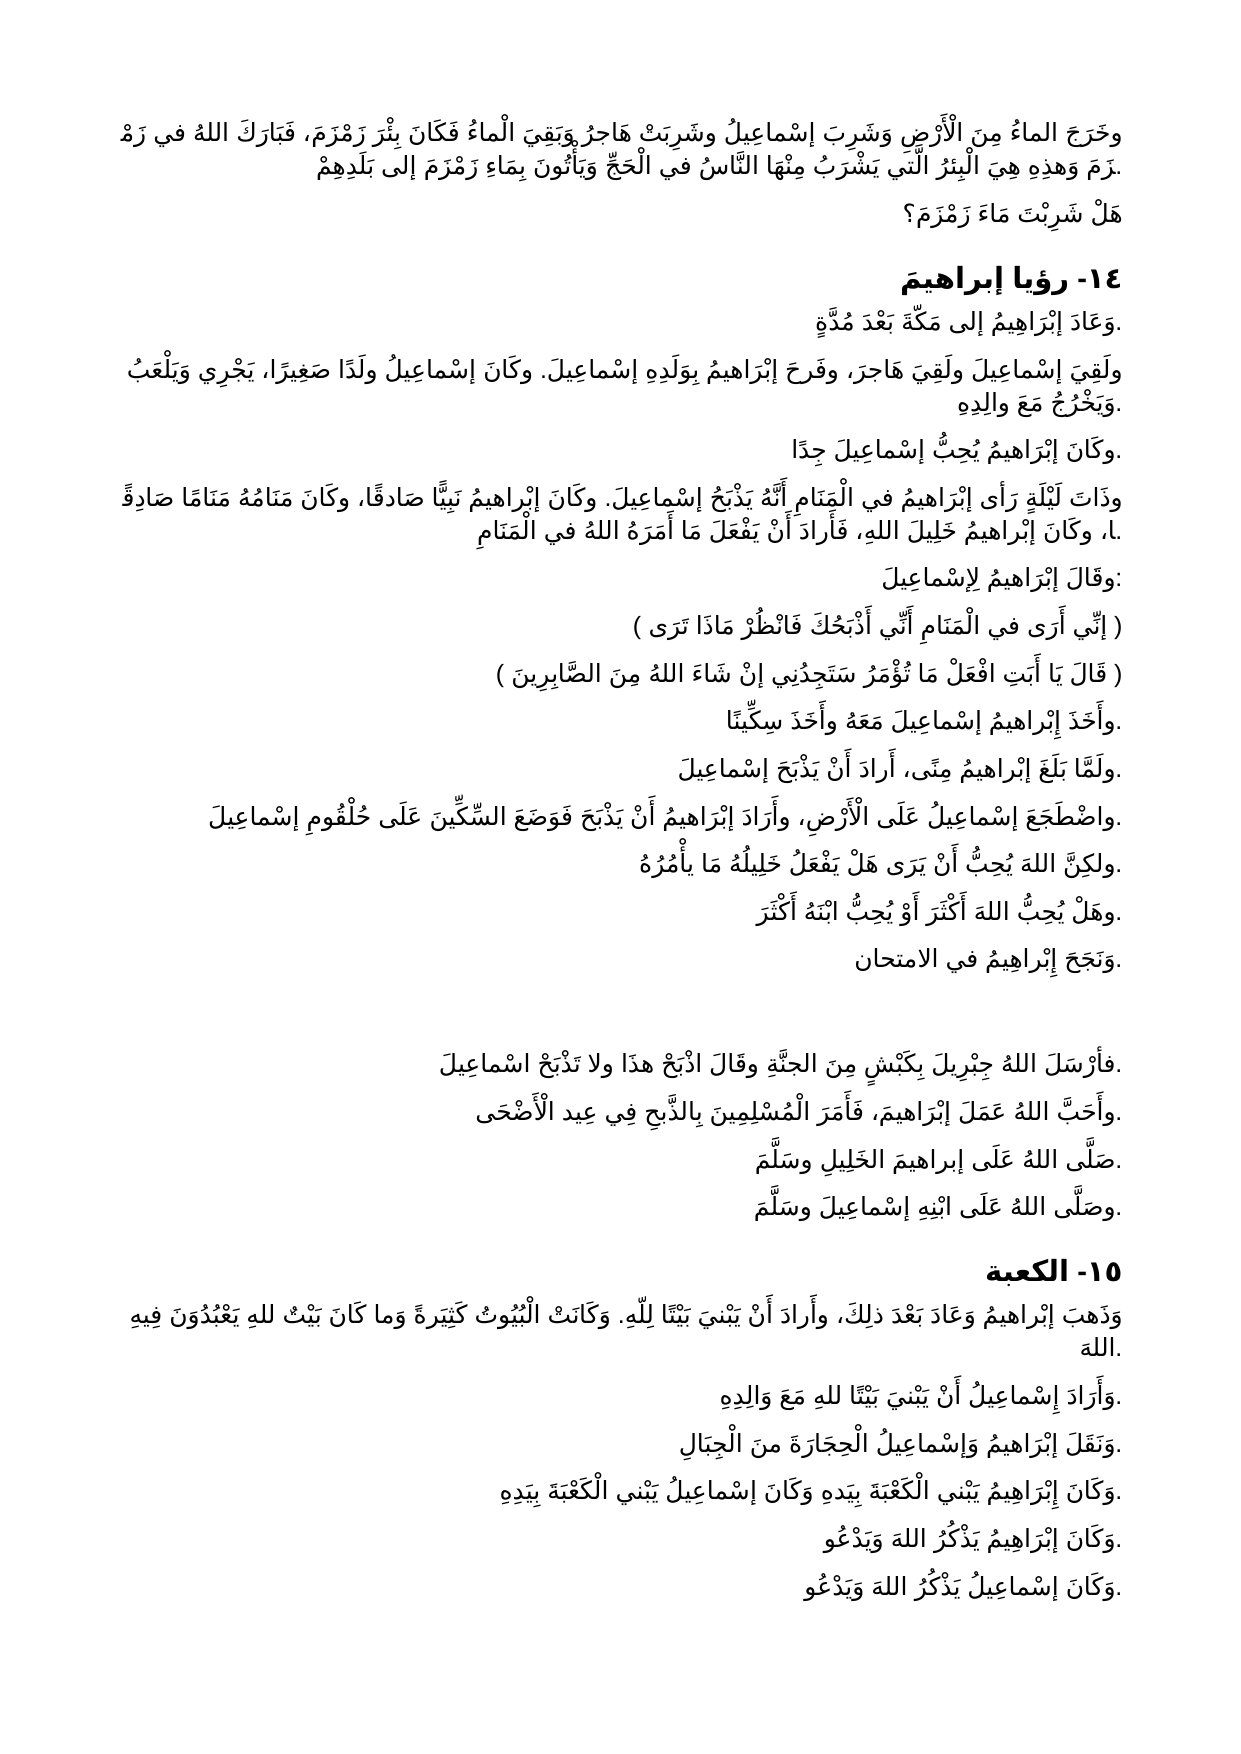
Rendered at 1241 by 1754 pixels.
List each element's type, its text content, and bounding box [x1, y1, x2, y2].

text ( قَالَ يَا أَبَتِ افْعَلْ مَا تُؤْمَرُ سَتَجِدُنِي إنْ شَاءَ اللهُ مِنَ الصَّابِرِينَ ) [118, 659, 1122, 687]
text وأَحَبَّ اللهُ عَمَلَ إبْرَاهيمَ، فَأَمَرَ الْمُسْلِمِينَ بِالذَّبحِ فِي عِيد الْأَضْحَى. [118, 1097, 1122, 1126]
text وقَالَ إبْرَاهيمُ لِإسْماعِيلَ: [118, 563, 1122, 592]
text صَلَّى اللهُ عَلَى إبراهيمَ الخَلِيلِ وسَلَّمَ. [118, 1144, 1122, 1173]
text فأرْسَلَ اللهُ جِبْرِيلَ بِكَبْشٍ مِنَ الجنَّةِ وقَالَ اذْبَحْ هذَا ولا تَذْبَحْ اسْماعِيلَ. [118, 1049, 1122, 1078]
text وَأَرَادَ إِسْماعِيلُ أَنْ يَبْنيَ بَيْتًا للهِ مَعَ وَالِدِهِ. [118, 1381, 1122, 1410]
text وهَلْ يُحِبُّ اللهَ أَكْثَرَ أَوْ يُحِبُّ ابْنَهُ أَكْثَرَ. [118, 897, 1122, 925]
subtitle ١٥- الكعبة [118, 1254, 1122, 1288]
text وَنَجَحَ إِبْراهِيمُ في الامتحان. [118, 944, 1122, 973]
text ولكِنَّ اللهَ يُحِبُّ أَنْ يَرَى هَلْ يَفْعَلُ خَلِيلُهُ مَا يأْمُرُهُ. [118, 849, 1122, 878]
text وَكَانَ إِبْرَاهِيمُ يَبْني الْكَعْبَةَ بِيَدهِ وَكَانَ إسْماعِيلُ يَبْني الْكَعْبَةَ بِيَدِهِ. [118, 1476, 1122, 1505]
subtitle ١٤- رؤيا إبراهيمَ [118, 261, 1122, 294]
text وَذَهبَ إبْراهيمُ وَعَادَ بَعْدَ ذلِكَ، وأَرادَ أَنْ يَبْنيَ بَيْتًا لِلّهِ. وَكَانَتْ الْبُيُوتُ كَثِيَرةً وَما كَانَ بَيْتٌ للهِ يَعْبُدُوَنَ فِيهِ اللهَ. [118, 1300, 1122, 1362]
text ولَقِيَ إسْماعِيلَ ولَقِيَ هَاجرَ، وفَرحَ إبْرَاهيمُ بِوَلَدِهِ إسْماعِيلَ. وكَانَ إسْماعِيلُ ولَدًا صَغِيرًا، يَجْرِي وَيَلْعَبُ وَيَخْرُجُ مَعَ والِدِهِ. [118, 354, 1122, 416]
text وذَاتَ لَيْلَةٍ رَأى إبْرَاهيمُ في الْمَنَامِ أَنَّهُ يَذْبَحُ إسْماعِيلَ. وكَانَ إبْراهيمُ نَبِيًّا صَادقًا، وكَانَ مَنَامُهُ مَنَامًا صَادِقًا، وكَانَ إبْراهيمُ خَلِيلَ اللهِ، فَأَرادَ أَنْ يَفْعَلَ مَا أَمَرَهُ اللهُ في الْمَنَامِ. [118, 483, 1122, 544]
text وكَانَ إبْرَاهيمُ يُحِبُّ إسْماعِيلَ جِدًا. [118, 435, 1122, 464]
text وَعَادَ إبْرَاهِيمُ إلى مَكّةَ بَعْدَ مُدَّةٍ. [118, 307, 1122, 336]
text ولَمَّا بَلَغَ إبْراهيمُ مِنًى، أَرادَ أَنْ يَذْبَحَ إسْماعِيلَ. [118, 754, 1122, 783]
text وخَرَجَ الماءُ مِنَ الْأَرْضِ وَشَرِبَ إسْماعِيلُ وشَرِبَتْ هَاجرُ وَبَقِيَ الْماءُ فَكَانَ بِئْرَ زَمْزَمَ، فَبَارَكَ اللهُ في زَمْزَمَ وَهذِهِ هِيَ الْبِئرُ الَّتي يَشْرَبُ مِنْهَا النَّاسُ في الْحَجِّ وَيَأْتُونَ بِمَاءِ زَمْزَمَ إلى بَلَدِهِمْ. [118, 118, 1122, 180]
text وصَلَّى اللهُ عَلَى ابْنِهِ إسْماعِيلَ وسَلَّمَ. [118, 1192, 1122, 1221]
text هَلْ شَرِبْتَ مَاءَ زَمْزَمَ؟ [118, 199, 1122, 227]
text وَكَانَ إسْماعِيلُ يَذْكُرُ اللهَ وَيَدْعُو. [118, 1571, 1122, 1600]
text وأَخَذَ إِبْراهيمُ إسْماعِيلَ مَعَهُ وأَخَذَ سِكِّينًا. [118, 706, 1122, 735]
text واضْطَجَعَ إسْماعِيلُ عَلَى الْأَرْضِ، وأَرَادَ إبْرَاهيمُ أَنْ يَذْبَحَ فَوَضَعَ السِّكِّينَ عَلَى حُلْقُومِ إسْماعِيلَ. [118, 801, 1122, 830]
text وَكَانَ إبْرَاهِيمُ يَذْكُرُ اللهَ وَيَدْعُو. [118, 1524, 1122, 1553]
text وَنَقَلَ إبْرَاهيمُ وَإسْماعِيلُ الْحِجَارَةَ منَ الْجِبَالِ. [118, 1429, 1122, 1457]
text ( إنِّي أَرَى في الْمَنَامِ أَنِّي أَذْبَحُكَ فَانْظُرْ مَاذَا تَرَى ) [118, 611, 1122, 640]
